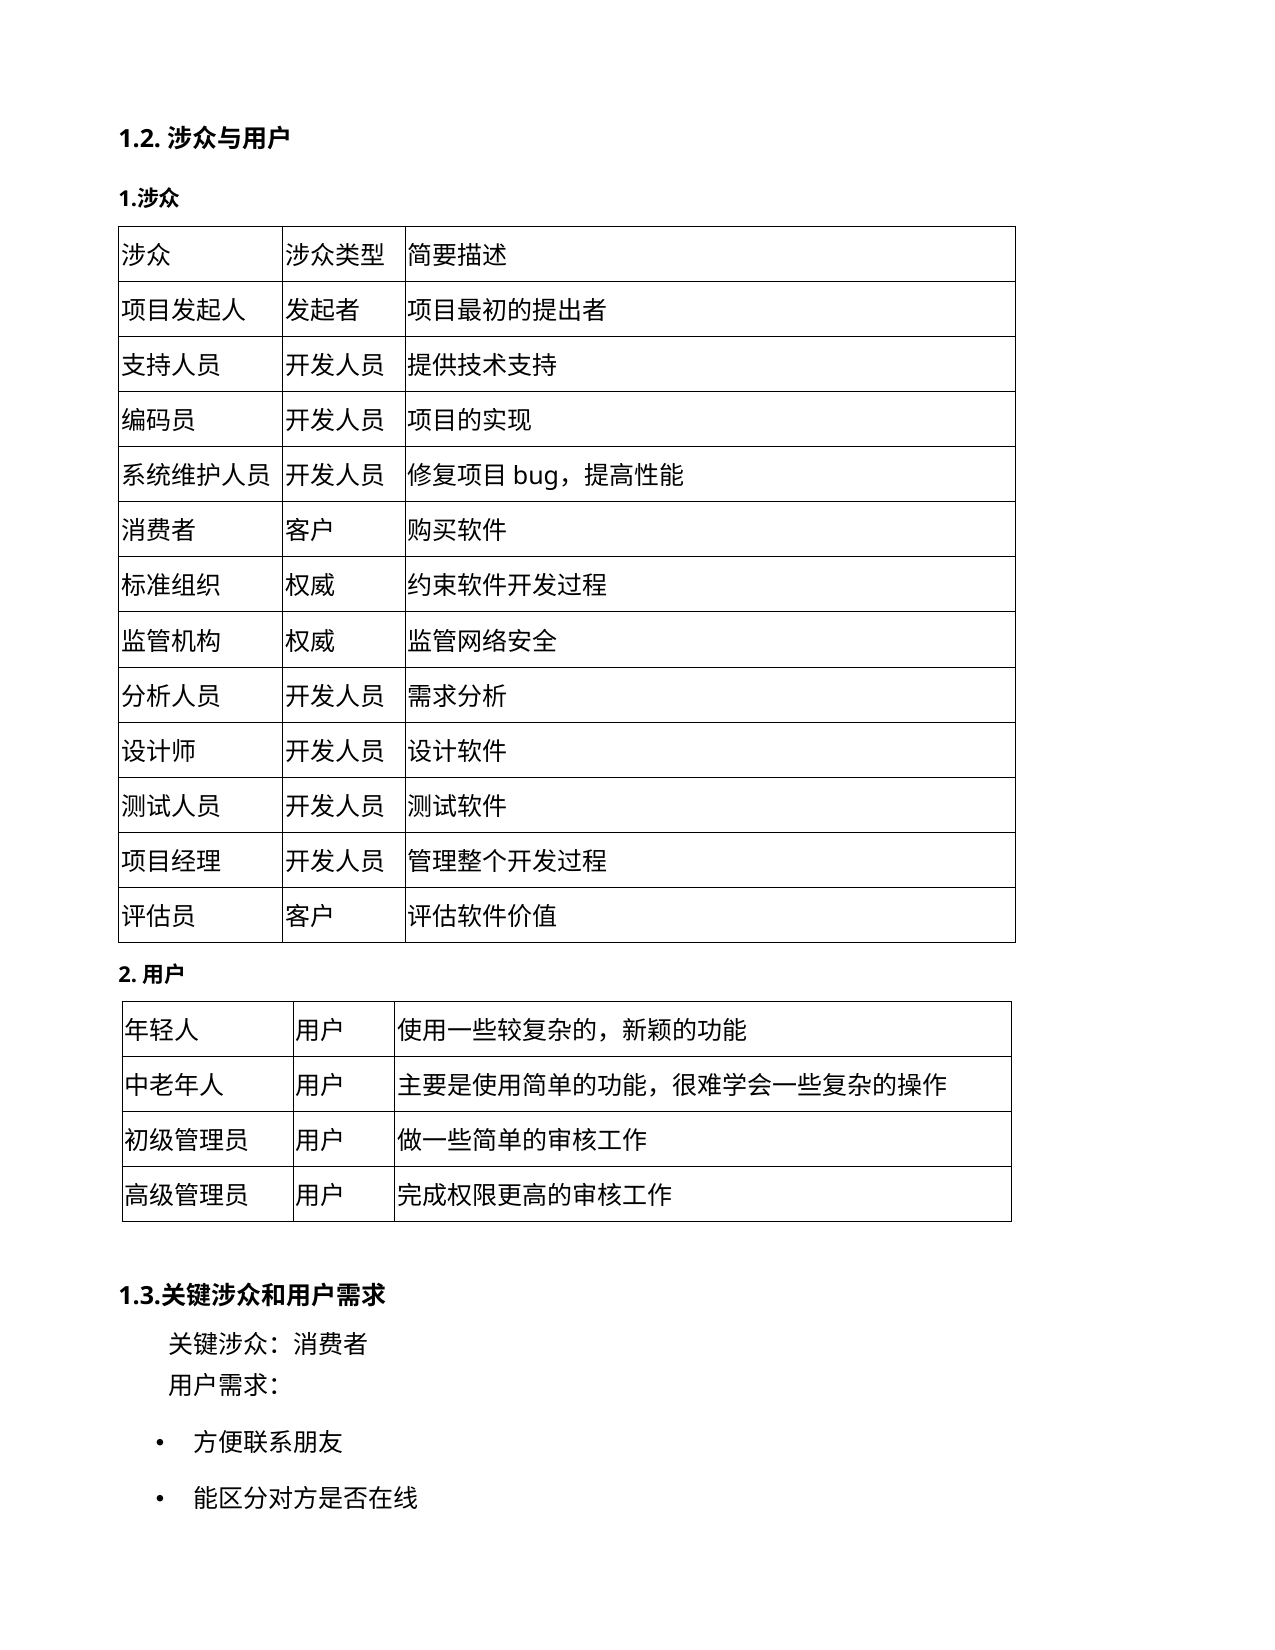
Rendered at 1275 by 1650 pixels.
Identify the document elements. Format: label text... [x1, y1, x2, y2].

table_cell 项目发起人 [119, 282, 282, 336]
table_cell 分析人员 [119, 668, 282, 722]
table_cell 消费者 [119, 502, 282, 556]
table_cell 测试软件 [406, 778, 1015, 832]
list 能区分对方是否在线 [156, 1478, 1157, 1514]
table_cell 需求分析 [406, 668, 1015, 722]
text 关键涉众：消费者 [118, 1324, 1157, 1360]
table_header 涉众 [119, 227, 282, 281]
table_cell 初级管理员 [123, 1112, 293, 1166]
table_cell 修复项目bug，提高性能 [406, 447, 1015, 501]
table_cell 客户 [283, 502, 405, 556]
table_header 用户 [294, 1002, 394, 1056]
table_cell 权威 [283, 612, 405, 667]
subtitle 1.2. 涉众与用户 [118, 118, 1157, 154]
table_cell 主要是使用简单的功能，很难学会一些复杂的操作 [395, 1057, 1011, 1111]
table_cell 项目最初的提出者 [406, 282, 1015, 336]
subtitle 2. 用户 [118, 957, 1157, 988]
table_cell 中老年人 [123, 1057, 293, 1111]
table_cell 提供技术支持 [406, 337, 1015, 391]
table_cell 标准组织 [119, 557, 282, 611]
table_cell 管理整个开发过程 [406, 833, 1015, 887]
table_cell 项目的实现 [406, 392, 1015, 446]
table_cell 用户 [294, 1112, 394, 1166]
table_cell 测试人员 [119, 778, 282, 832]
table_header 使用一些较复杂的，新颖的功能 [395, 1002, 1011, 1056]
subtitle 1.3.关键涉众和用户需求 [118, 1275, 1157, 1312]
table_header 涉众类型 [283, 227, 405, 281]
table_cell 客户 [283, 888, 405, 942]
table_cell 开发人员 [283, 723, 405, 777]
table_cell 开发人员 [283, 447, 405, 501]
table_cell 支持人员 [119, 337, 282, 391]
table_cell 用户 [294, 1167, 394, 1221]
table_cell 评估员 [119, 888, 282, 942]
table_cell 完成权限更高的审核工作 [395, 1167, 1011, 1221]
table_cell 开发人员 [283, 778, 405, 832]
table_cell 编码员 [119, 392, 282, 446]
text 用户需求： [118, 1366, 1157, 1402]
table_cell 发起者 [283, 282, 405, 336]
table_cell 监管机构 [119, 612, 282, 667]
table_cell 用户 [294, 1057, 394, 1111]
table_header 年轻人 [123, 1002, 293, 1056]
table_cell 评估软件价值 [406, 888, 1015, 942]
subtitle 1.涉众 [118, 181, 1157, 213]
table_cell 监管网络安全 [406, 612, 1015, 667]
table_header 简要描述 [406, 227, 1015, 281]
table_cell 做一些简单的审核工作 [395, 1112, 1011, 1166]
table_cell 开发人员 [283, 668, 405, 722]
table_cell 设计师 [119, 723, 282, 777]
list 方便联系朋友 [156, 1422, 1157, 1458]
table_cell 系统维护人员 [119, 447, 282, 501]
table_cell 开发人员 [283, 392, 405, 446]
table_cell 设计软件 [406, 723, 1015, 777]
table_cell 开发人员 [283, 337, 405, 391]
table_cell 开发人员 [283, 833, 405, 887]
table_cell 购买软件 [406, 502, 1015, 556]
table_cell 权威 [283, 557, 405, 611]
table_cell 项目经理 [119, 833, 282, 887]
table_cell 高级管理员 [123, 1167, 293, 1221]
table_cell 约束软件开发过程 [406, 557, 1015, 611]
